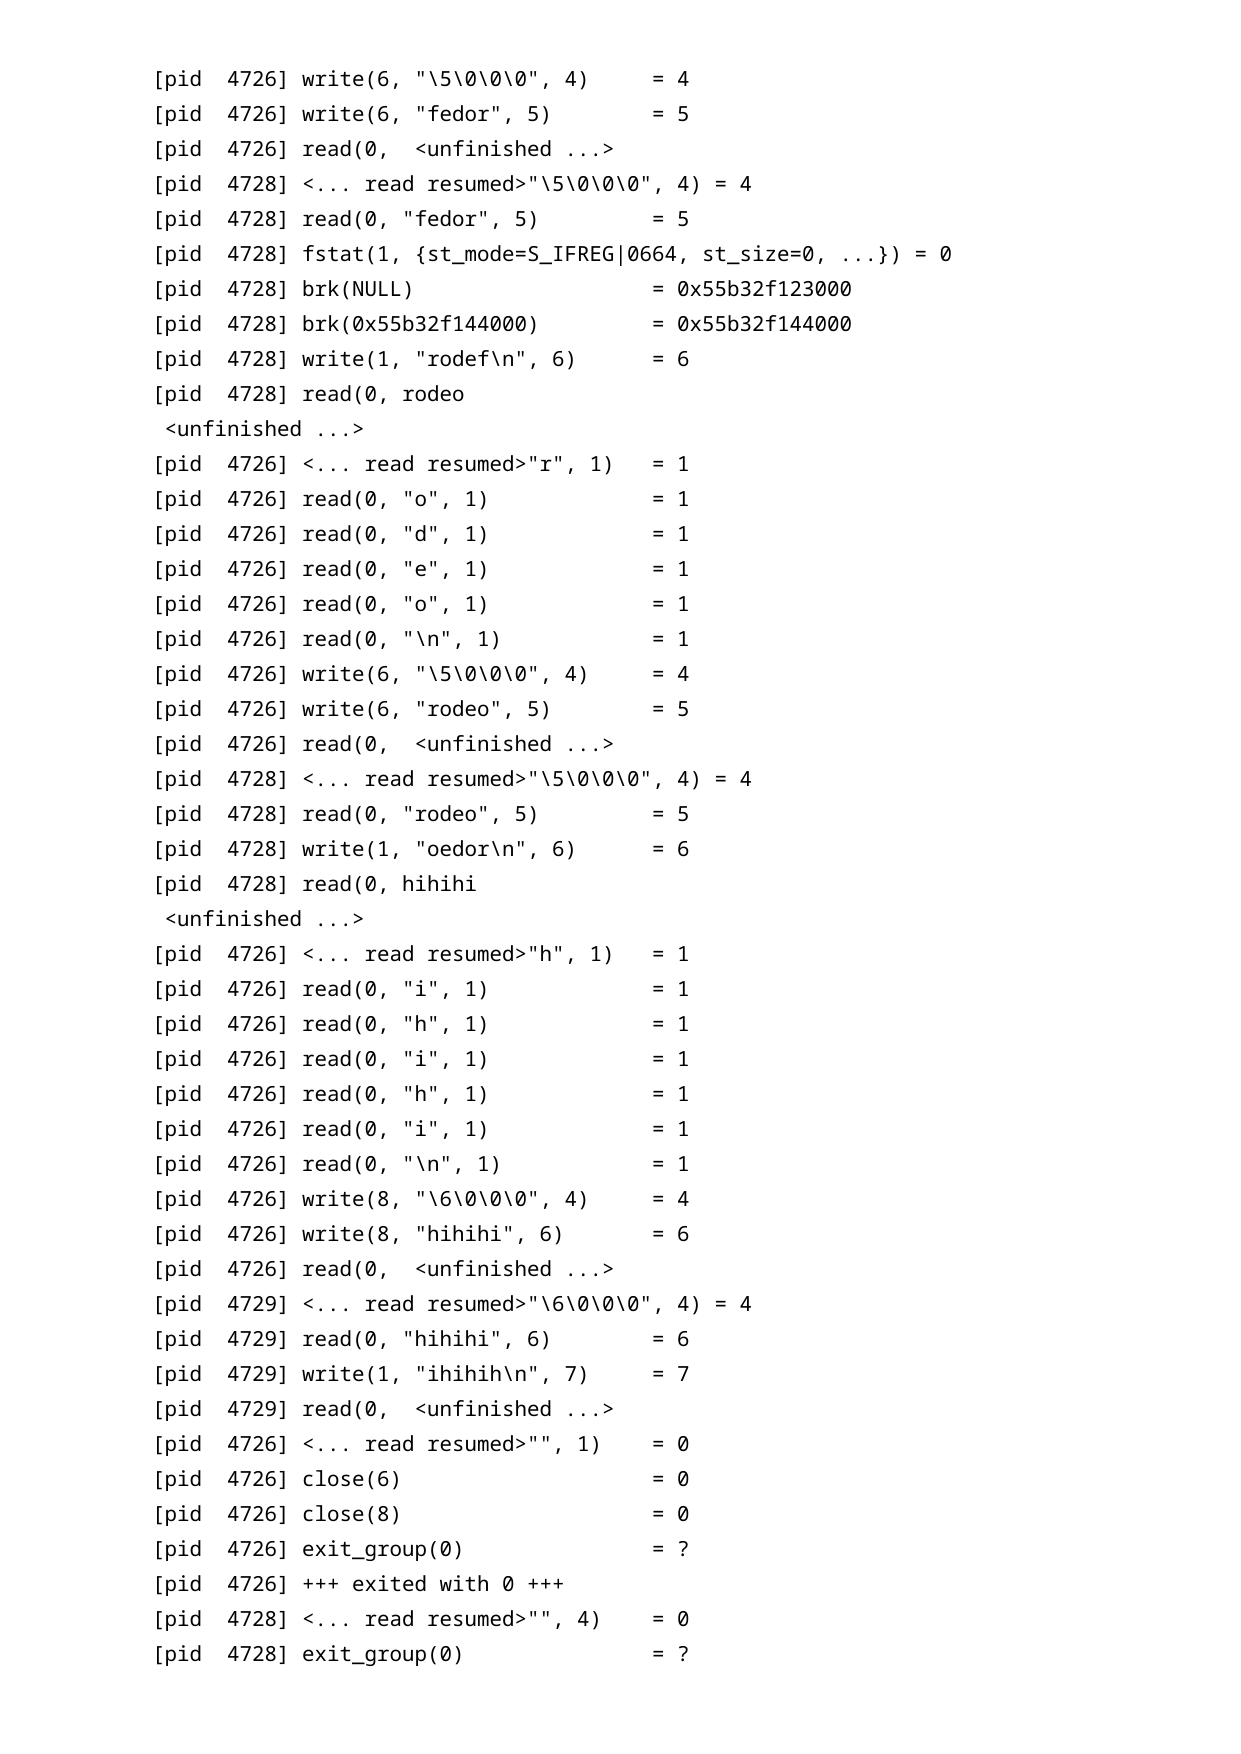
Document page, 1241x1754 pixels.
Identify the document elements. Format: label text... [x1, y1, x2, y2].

text [pid 4728] write(1, "oedor\n", 6) = 6 [570, 845, 1147, 859]
text [pid 4726] write(6, "rodeo", 5) = 5 [93, 705, 157, 719]
text [pid 4726] read(0, "\n", 1) = 1 [358, 1160, 495, 1174]
text [pid 4726] write(6, "rodeo", 5) = 5 [545, 705, 1147, 719]
text [pid 4726] read(0, "i", 1) = 1 [358, 985, 483, 999]
text [pid 4728] brk(NULL) = 0x55b32f123000 [408, 285, 1147, 299]
text [pid 4729] read(0, <unfinished ...> [93, 1405, 157, 1419]
text [pid 4728] write(1, "rodef\n", 6) = 6 [167, 355, 283, 369]
text [pid 4728] <... read resumed>"\5\0\0\0", 4) = 4 [167, 775, 283, 789]
text [pid 4726] write(6, "fedor", 5) = 5 [93, 110, 157, 124]
text [pid 4726] read(0, "i", 1) = 1 [284, 1125, 359, 1139]
text [pid 4726] write(6, "\5\0\0\0", 4) = 4 [370, 670, 583, 684]
text [pid 4728] read(0, "fedor", 5) = 5 [358, 215, 533, 229]
text [pid 4726] write(6, "fedor", 5) = 5 [370, 110, 545, 124]
text [pid 4726] write(6, "\5\0\0\0", 4) = 4 [284, 75, 371, 89]
text [pid 4726] exit_group(0) = ? [458, 1545, 1147, 1559]
text [pid 4728] read(0, rodeo [93, 390, 157, 404]
text [pid 4726] read(0, "i", 1) = 1 [167, 1055, 283, 1069]
text [pid 4728] brk(NULL) = 0x55b32f123000 [345, 285, 408, 299]
text [pid 4728] <... read resumed>"\5\0\0\0", 4) = 4 [167, 180, 283, 194]
text [pid 4726] read(0, "o", 1) = 1 [167, 495, 283, 509]
text [pid 4726] read(0, "h", 1) = 1 [167, 1090, 283, 1104]
text [pid 4726] read(0, "h", 1) = 1 [483, 1090, 1147, 1104]
text [pid 4726] <... read resumed>"r", 1) = 1 [608, 460, 1147, 474]
text [pid 4726] write(6, "\5\0\0\0", 4) = 4 [284, 670, 371, 684]
text [pid 4728] write(1, "oedor\n", 6) = 6 [167, 845, 283, 859]
text [pid 4726] close(6) = 0 [284, 1475, 371, 1489]
text [pid 4728] write(1, "oedor\n", 6) = 6 [284, 845, 371, 859]
text [pid 4726] read(0, <unfinished ...> [358, 740, 1147, 754]
text [pid 4726] read(0, <unfinished ...> [93, 1265, 157, 1279]
text [pid 4726] read(0, "e", 1) = 1 [483, 565, 1147, 579]
text [pid 4726] write(8, "\6\0\0\0", 4) = 4 [93, 1195, 157, 1209]
text [pid 4728] read(0, hihihi [93, 880, 157, 894]
text [pid 4726] write(6, "rodeo", 5) = 5 [284, 705, 371, 719]
text [pid 4726] read(0, <unfinished ...> [358, 145, 1147, 159]
text [pid 4728] read(0, hihihi [358, 880, 1147, 894]
text [pid 4729] read(0, "hihihi", 6) = 6 [167, 1335, 283, 1349]
text [pid 4728] brk(0x55b32f144000) = 0x55b32f144000 [533, 320, 1147, 334]
text [pid 4726] write(6, "\5\0\0\0", 4) = 4 [93, 75, 157, 89]
text [pid 4726] read(0, <unfinished ...> [284, 145, 359, 159]
text [pid 4726] read(0, <unfinished ...> [167, 145, 283, 159]
text [pid 4728] read(0, "rodeo", 5) = 5 [533, 810, 1147, 824]
text [pid 4726] +++ exited with 0 +++ [284, 1580, 1147, 1594]
text [pid 4726] write(8, "hihihi", 6) = 6 [284, 1230, 371, 1244]
text [pid 4726] close(8) = 0 [395, 1510, 1147, 1524]
text [pid 4728] exit_group(0) = ? [374, 1650, 416, 1664]
text [pid 4726] read(0, "\n", 1) = 1 [358, 635, 495, 649]
text [pid 4726] read(0, "i", 1) = 1 [167, 985, 283, 999]
text [pid 4728] brk(NULL) = 0x55b32f123000 [167, 285, 283, 299]
text [pid 4726] write(6, "\5\0\0\0", 4) = 4 [583, 75, 1147, 89]
text [pid 4729] read(0, <unfinished ...> [358, 1405, 1147, 1419]
text [pid 4728] fstat(1, {st_mode=S_IFREG|0664, st_size=0, ...}) = 0 [420, 250, 619, 264]
text [pid 4726] write(6, "\5\0\0\0", 4) = 4 [370, 75, 583, 89]
text [pid 4726] write(8, "\6\0\0\0", 4) = 4 [284, 1195, 371, 1209]
text [pid 4729] read(0, "hihihi", 6) = 6 [284, 1335, 359, 1349]
text [pid 4728] <... read resumed>"", 4) = 0 [595, 1615, 1147, 1629]
text [pid 4726] close(8) = 0 [284, 1510, 371, 1524]
text [pid 4729] write(1, "ihihih\n", 7) = 7 [284, 1370, 371, 1384]
text [pid 4726] read(0, <unfinished ...> [93, 145, 157, 159]
text [pid 4728] brk(0x55b32f144000) = 0x55b32f144000 [167, 320, 283, 334]
text [pid 4726] read(0, "i", 1) = 1 [93, 985, 157, 999]
text [pid 4726] write(8, "\6\0\0\0", 4) = 4 [167, 1195, 283, 1209]
text [pid 4728] read(0, "rodeo", 5) = 5 [284, 810, 359, 824]
text [pid 4726] read(0, "o", 1) = 1 [93, 600, 157, 614]
text [pid 4726] close(6) = 0 [93, 1475, 157, 1489]
text [pid 4726] write(8, "hihihi", 6) = 6 [558, 1230, 1147, 1244]
text [pid 4726] read(0, "i", 1) = 1 [284, 985, 359, 999]
text [pid 4726] write(6, "rodeo", 5) = 5 [167, 705, 283, 719]
text [pid 4726] read(0, "o", 1) = 1 [167, 600, 283, 614]
text [pid 4726] read(0, "\n", 1) = 1 [93, 635, 157, 649]
text [pid 4726] <... read resumed>"r", 1) = 1 [93, 460, 157, 474]
text [pid 4726] write(6, "fedor", 5) = 5 [545, 110, 1147, 124]
text [pid 4728] read(0, rodeo [284, 390, 359, 404]
text [pid 4726] read(0, "\n", 1) = 1 [284, 635, 359, 649]
text [pid 4726] read(0, "h", 1) = 1 [284, 1020, 359, 1034]
text [pid 4726] read(0, <unfinished ...> [284, 740, 359, 754]
text [pid 4726] read(0, "e", 1) = 1 [167, 565, 283, 579]
text [pid 4729] write(1, "ihihih\n", 7) = 7 [93, 1370, 157, 1384]
text [pid 4728] read(0, "fedor", 5) = 5 [284, 215, 359, 229]
text [pid 4726] read(0, "o", 1) = 1 [93, 495, 157, 509]
text [pid 4726] read(0, "h", 1) = 1 [358, 1090, 483, 1104]
text [pid 4728] read(0, "fedor", 5) = 5 [167, 215, 283, 229]
text [pid 4726] read(0, <unfinished ...> [167, 1265, 283, 1279]
text [pid 4729] <... read resumed>"\6\0\0\0", 4) = 4 [167, 1300, 283, 1314]
text [pid 4728] <... read resumed>"", 4) = 0 [284, 1615, 595, 1629]
text [pid 4726] <... read resumed>"h", 1) = 1 [167, 950, 283, 964]
text [pid 4726] write(6, "fedor", 5) = 5 [167, 110, 283, 124]
text [pid 4726] exit_group(0) = ? [284, 1545, 373, 1559]
text [pid 4728] read(0, "rodeo", 5) = 5 [358, 810, 533, 824]
text [pid 4726] read(0, "i", 1) = 1 [358, 1055, 483, 1069]
text [pid 4728] <... read resumed>"\5\0\0\0", 4) = 4 [284, 180, 695, 194]
text [pid 4726] read(0, "\n", 1) = 1 [284, 1160, 359, 1174]
text [pid 4726] close(6) = 0 [395, 1475, 1147, 1489]
text [pid 4726] <... read resumed>"r", 1) = 1 [284, 460, 608, 474]
text [pid 4726] read(0, "h", 1) = 1 [167, 1020, 283, 1034]
text <unfinished ...> [93, 425, 1147, 439]
text [pid 4726] read(0, "i", 1) = 1 [483, 985, 1147, 999]
text [pid 4726] read(0, "i", 1) = 1 [93, 1125, 157, 1139]
text [pid 4726] <... read resumed>"", 1) = 0 [284, 1440, 595, 1454]
text [pid 4726] read(0, "o", 1) = 1 [358, 600, 483, 614]
text [pid 4728] read(0, "rodeo", 5) = 5 [93, 810, 157, 824]
text [pid 4728] fstat(1, {st_mode=S_IFREG|0664, st_size=0, ...}) = 0 [895, 250, 1147, 264]
text [pid 4726] write(8, "hihihi", 6) = 6 [93, 1230, 157, 1244]
text [pid 4728] read(0, "rodeo", 5) = 5 [167, 810, 283, 824]
text [pid 4726] write(8, "\6\0\0\0", 4) = 4 [370, 1195, 583, 1209]
text [pid 4726] read(0, "i", 1) = 1 [284, 1055, 359, 1069]
text [pid 4726] read(0, "e", 1) = 1 [93, 565, 157, 579]
text [pid 4728] <... read resumed>"\5\0\0\0", 4) = 4 [695, 180, 1147, 194]
text [pid 4726] write(6, "\5\0\0\0", 4) = 4 [167, 670, 283, 684]
text [pid 4726] read(0, "\n", 1) = 1 [495, 1160, 1147, 1174]
text [pid 4728] write(1, "oedor\n", 6) = 6 [93, 845, 157, 859]
text [pid 4726] read(0, "\n", 1) = 1 [93, 1160, 157, 1174]
text [pid 4729] write(1, "ihihih\n", 7) = 7 [370, 1370, 583, 1384]
text [pid 4726] read(0, "i", 1) = 1 [93, 1055, 157, 1069]
text [pid 4729] read(0, "hihihi", 6) = 6 [93, 1335, 157, 1349]
text [pid 4726] read(0, "h", 1) = 1 [483, 1020, 1147, 1034]
text [pid 4729] <... read resumed>"\6\0\0\0", 4) = 4 [284, 1300, 695, 1314]
text [pid 4729] write(1, "ihihih\n", 7) = 7 [583, 1370, 1147, 1384]
text [pid 4726] read(0, "d", 1) = 1 [284, 530, 359, 544]
text [pid 4729] read(0, <unfinished ...> [167, 1405, 283, 1419]
text [pid 4726] <... read resumed>"", 1) = 0 [167, 1440, 283, 1454]
text [pid 4726] exit_group(0) = ? [167, 1545, 283, 1559]
text [pid 4728] fstat(1, {st_mode=S_IFREG|0664, st_size=0, ...}) = 0 [167, 250, 283, 264]
text [pid 4726] write(8, "hihihi", 6) = 6 [167, 1230, 283, 1244]
text [pid 4726] read(0, "i", 1) = 1 [483, 1125, 1147, 1139]
text [pid 4728] exit_group(0) = ? [458, 1650, 1147, 1664]
text [pid 4726] read(0, "i", 1) = 1 [167, 1125, 283, 1139]
text [pid 4728] write(1, "rodef\n", 6) = 6 [93, 355, 157, 369]
text [pid 4726] read(0, "d", 1) = 1 [93, 530, 157, 544]
text [pid 4729] write(1, "ihihih\n", 7) = 7 [167, 1370, 283, 1384]
text [pid 4726] +++ exited with 0 +++ [167, 1580, 283, 1594]
text [pid 4726] read(0, "i", 1) = 1 [483, 1055, 1147, 1069]
text [pid 4729] <... read resumed>"\6\0\0\0", 4) = 4 [695, 1300, 1147, 1314]
text [pid 4726] read(0, "d", 1) = 1 [483, 530, 1147, 544]
text [pid 4728] <... read resumed>"", 4) = 0 [167, 1615, 283, 1629]
text [pid 4729] read(0, "hihihi", 6) = 6 [545, 1335, 1147, 1349]
text [pid 4726] read(0, <unfinished ...> [284, 1265, 359, 1279]
text [pid 4726] read(0, "o", 1) = 1 [483, 600, 1147, 614]
text [pid 4726] read(0, "h", 1) = 1 [93, 1020, 157, 1034]
text [pid 4726] read(0, "o", 1) = 1 [284, 495, 359, 509]
text [pid 4726] read(0, <unfinished ...> [358, 1265, 1147, 1279]
text [pid 4726] read(0, "h", 1) = 1 [284, 1090, 359, 1104]
text [pid 4728] exit_group(0) = ? [93, 1650, 157, 1664]
text [pid 4728] brk(0x55b32f144000) = 0x55b32f144000 [345, 320, 533, 334]
text [pid 4729] read(0, <unfinished ...> [284, 1405, 359, 1419]
text [pid 4728] read(0, hihihi [284, 880, 359, 894]
text [pid 4726] read(0, "\n", 1) = 1 [167, 1160, 283, 1174]
text [pid 4728] read(0, "fedor", 5) = 5 [93, 215, 157, 229]
text [pid 4726] <... read resumed>"", 1) = 0 [595, 1440, 1147, 1454]
text [pid 4728] read(0, "fedor", 5) = 5 [533, 215, 1147, 229]
text [pid 4726] read(0, "h", 1) = 1 [93, 1090, 157, 1104]
text [pid 4726] write(6, "rodeo", 5) = 5 [370, 705, 545, 719]
text [pid 4728] read(0, hihihi [167, 880, 283, 894]
text [pid 4728] <... read resumed>"", 4) = 0 [93, 1615, 157, 1629]
text [pid 4728] <... read resumed>"\5\0\0\0", 4) = 4 [695, 775, 1147, 789]
text [pid 4726] write(8, "hihihi", 6) = 6 [370, 1230, 558, 1244]
text [pid 4728] fstat(1, {st_mode=S_IFREG|0664, st_size=0, ...}) = 0 [621, 250, 884, 264]
text [pid 4726] read(0, "\n", 1) = 1 [495, 635, 1147, 649]
text [pid 4726] write(6, "fedor", 5) = 5 [284, 110, 371, 124]
text [pid 4726] read(0, <unfinished ...> [167, 740, 283, 754]
text [pid 4729] read(0, "hihihi", 6) = 6 [358, 1335, 545, 1349]
text [pid 4728] write(1, "rodef\n", 6) = 6 [370, 355, 570, 369]
text [pid 4728] write(1, "rodef\n", 6) = 6 [570, 355, 1147, 369]
text [pid 4726] read(0, "e", 1) = 1 [358, 565, 483, 579]
text [pid 4726] exit_group(0) = ? [93, 1545, 157, 1559]
text [pid 4728] write(1, "oedor\n", 6) = 6 [370, 845, 570, 859]
text [pid 4726] read(0, "\n", 1) = 1 [167, 635, 283, 649]
text [pid 4726] <... read resumed>"h", 1) = 1 [608, 950, 1147, 964]
text [pid 4728] read(0, rodeo [167, 390, 283, 404]
text [pid 4728] read(0, rodeo [358, 390, 1147, 404]
text [pid 4726] close(8) = 0 [167, 1510, 283, 1524]
text [pid 4726] write(6, "\5\0\0\0", 4) = 4 [583, 670, 1147, 684]
text [pid 4726] <... read resumed>"h", 1) = 1 [284, 950, 608, 964]
text [pid 4726] +++ exited with 0 +++ [93, 1580, 157, 1594]
text [pid 4728] <... read resumed>"\5\0\0\0", 4) = 4 [284, 775, 695, 789]
text [pid 4726] close(6) = 0 [167, 1475, 283, 1489]
text [pid 4726] read(0, "d", 1) = 1 [358, 530, 483, 544]
text [pid 4726] close(8) = 0 [93, 1510, 157, 1524]
text [pid 4728] brk(NULL) = 0x55b32f123000 [284, 285, 346, 299]
text [pid 4726] read(0, "o", 1) = 1 [284, 600, 359, 614]
text [pid 4728] exit_group(0) = ? [284, 1650, 373, 1664]
text [pid 4726] exit_group(0) = ? [374, 1545, 416, 1559]
text [pid 4726] read(0, "d", 1) = 1 [167, 530, 283, 544]
text <unfinished ...> [93, 915, 1147, 929]
text [pid 4726] read(0, "o", 1) = 1 [483, 495, 1147, 509]
text [pid 4726] <... read resumed>"", 1) = 0 [93, 1440, 157, 1454]
text [pid 4726] read(0, "e", 1) = 1 [284, 565, 359, 579]
text [pid 4728] write(1, "rodef\n", 6) = 6 [284, 355, 371, 369]
text [pid 4728] brk(NULL) = 0x55b32f123000 [93, 285, 157, 299]
text [pid 4726] <... read resumed>"h", 1) = 1 [93, 950, 157, 964]
text [pid 4726] <... read resumed>"r", 1) = 1 [167, 460, 283, 474]
text [pid 4726] read(0, "h", 1) = 1 [358, 1020, 483, 1034]
text [pid 4726] write(8, "\6\0\0\0", 4) = 4 [583, 1195, 1147, 1209]
text [pid 4726] read(0, "i", 1) = 1 [358, 1125, 483, 1139]
text [pid 4726] write(6, "\5\0\0\0", 4) = 4 [93, 670, 157, 684]
text [pid 4726] read(0, <unfinished ...> [93, 740, 157, 754]
text [pid 4726] write(6, "\5\0\0\0", 4) = 4 [167, 75, 283, 89]
text [pid 4728] exit_group(0) = ? [167, 1650, 283, 1664]
text [pid 4726] read(0, "o", 1) = 1 [358, 495, 483, 509]
